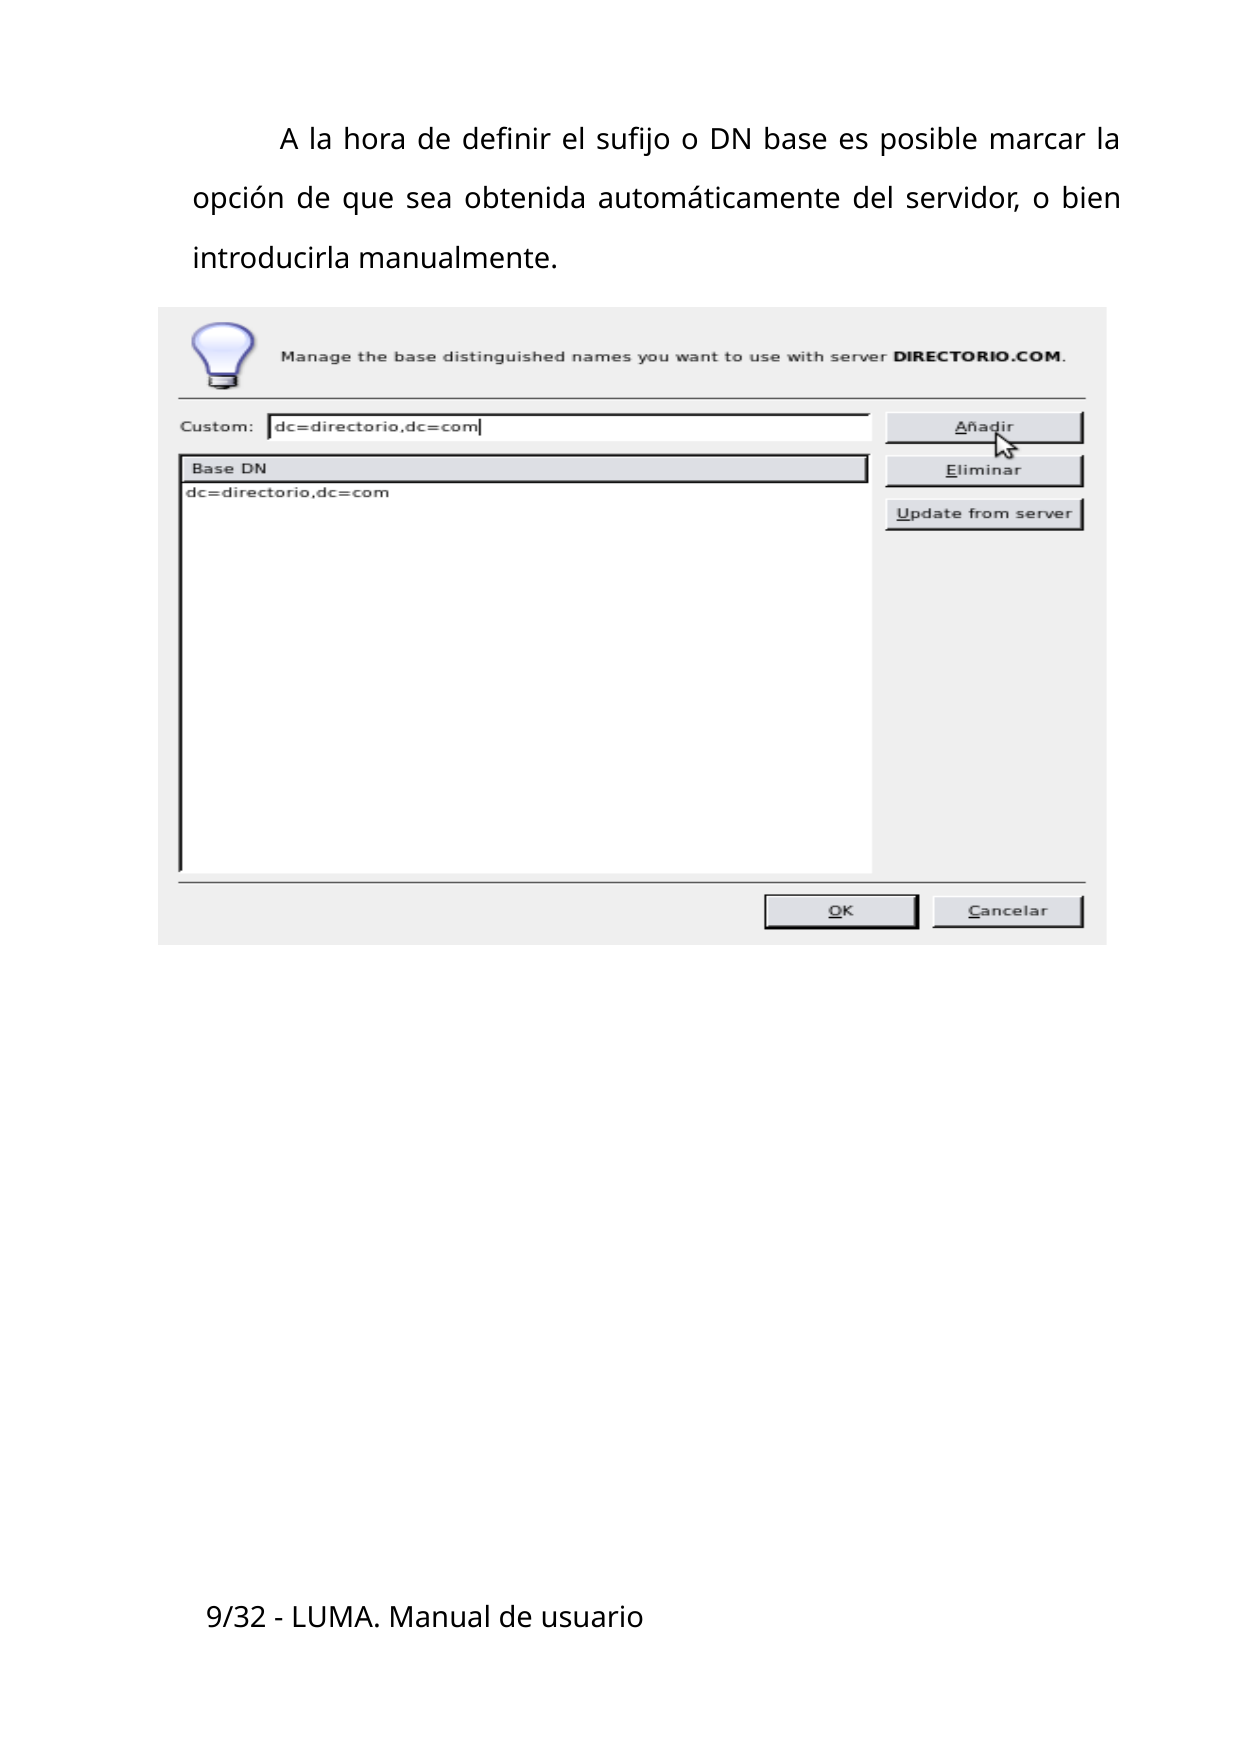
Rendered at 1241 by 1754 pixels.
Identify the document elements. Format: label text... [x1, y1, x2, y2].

picture [158, 307, 1107, 945]
text A la hora de definir el sufijo o DN base es posible marcar la opción de que sea obtenida automáticamente del servidor, o bien introducirla manualmente. [192, 118, 1122, 277]
